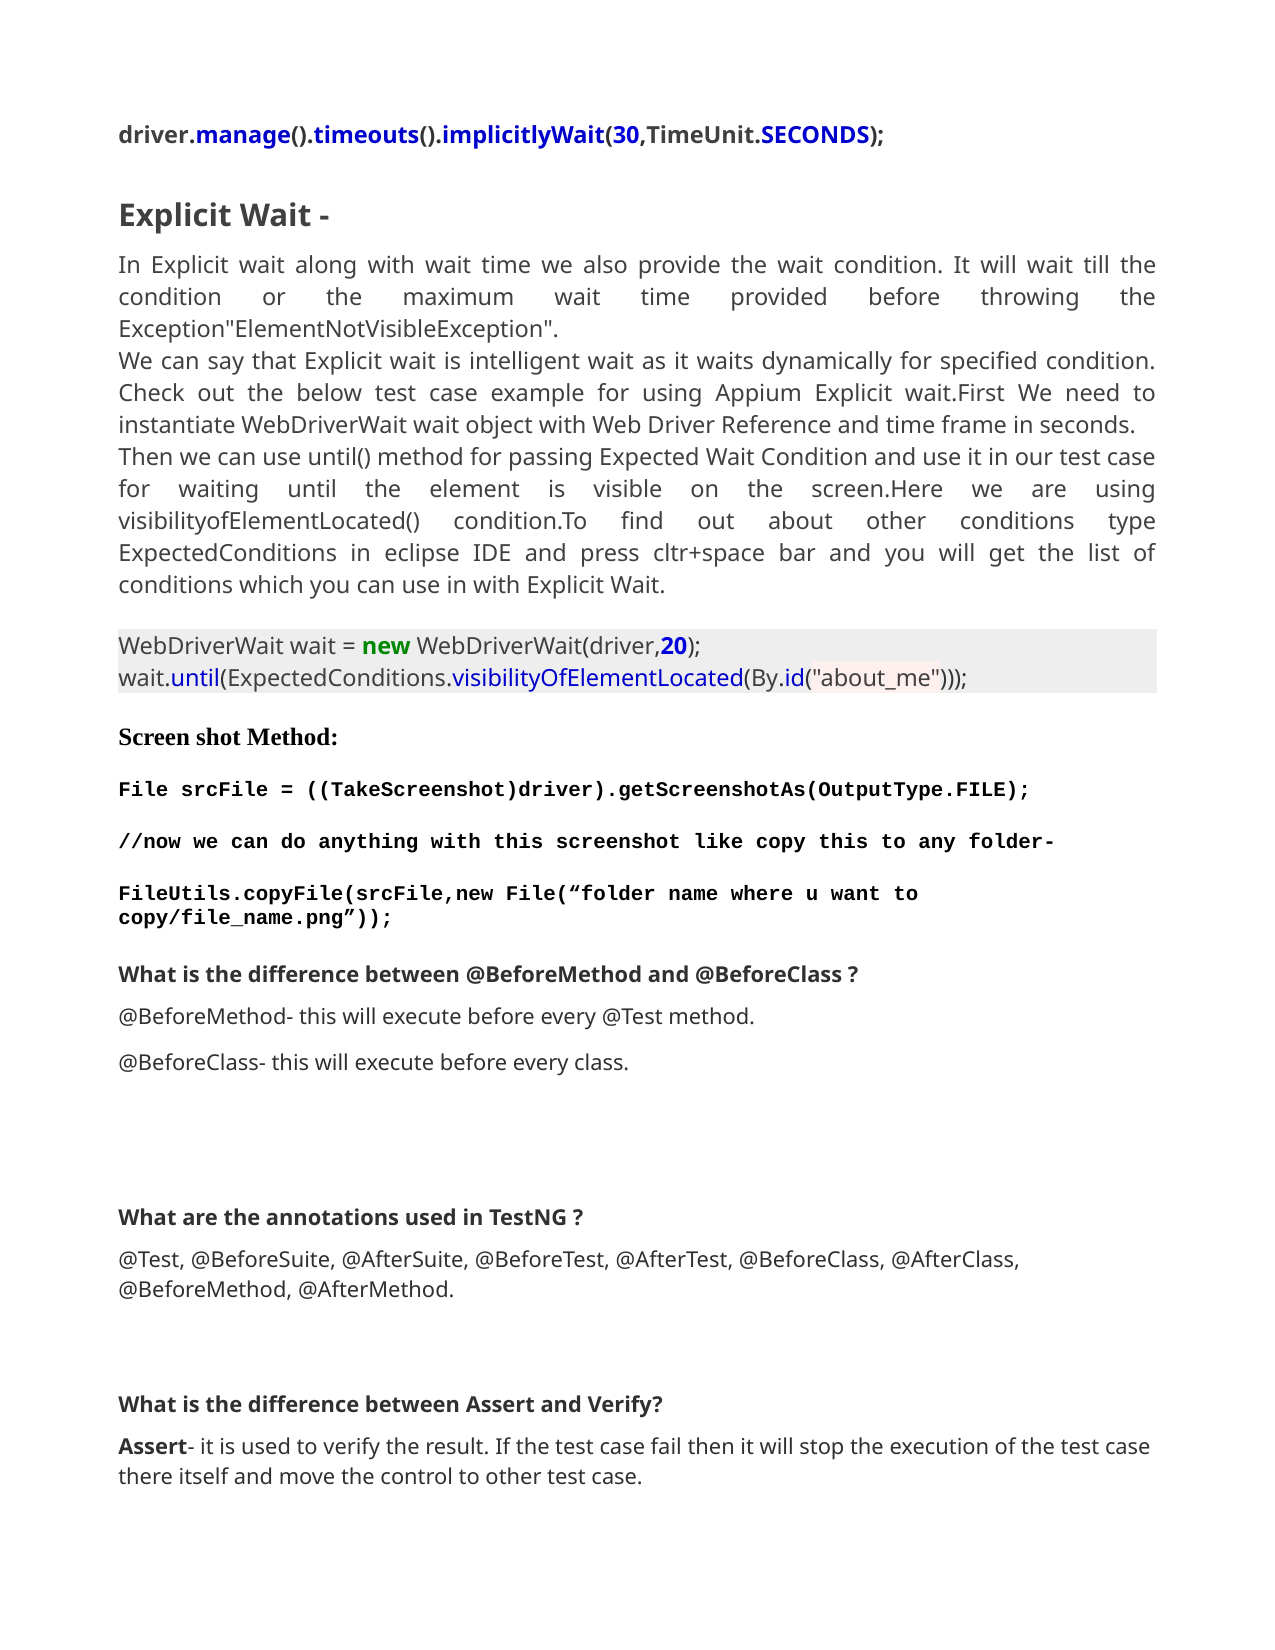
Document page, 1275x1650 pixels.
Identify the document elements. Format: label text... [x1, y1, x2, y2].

text We can say that Explicit wait is intelligent wait as it waits dynamically for specified condition. Check out the below test case example for using Appium Explicit wait.First We need to instantiate WebDriverWait wait object with Web Driver Reference and time frame in seconds. [118, 344, 1157, 440]
text @Test, @BeforeSuite, @AfterSuite, @BeforeTest, @AfterTest, @BeforeClass, @AfterClass, @BeforeMethod, @AfterMethod. [118, 1244, 1157, 1304]
text FileUtils.copyFile(srcFile,new File(“folder name where u want to copy/file_name.png”)); [118, 883, 1157, 931]
subtitle Explicit Wait - [118, 193, 1157, 236]
text What is the difference between Assert and Verify? [118, 1389, 1157, 1418]
text @BeforeMethod- this will execute before every @Test method. [118, 1001, 1157, 1031]
text @BeforeClass- this will execute before every class. [118, 1047, 1157, 1076]
text Then we can use until() method for passing Expected Wait Condition and use it in our test case for waiting until the element is visible on the screen.Here we are using visibilityofElementLocated() condition.To find out about other conditions type ExpectedConditions in eclipse IDE and press cltr+space bar and you will get the list of conditions which you can use in with Explicit Wait. [118, 440, 1157, 600]
text Assert- it is used to verify the result. If the test case fail then it will stop the execution of the test case there itself and move the control to other test case. [118, 1431, 1157, 1491]
text driver.manage().timeouts().implicitlyWait(30,TimeUnit.SECONDS); [118, 118, 1157, 150]
text //now we can do anything with this screenshot like copy this to any folder- [118, 831, 1157, 855]
text Screen shot Method: [118, 722, 1157, 751]
text What are the annotations used in TestNG ? [118, 1202, 1157, 1232]
text WebDriverWait wait = new WebDriverWait(driver,20); [118, 629, 1157, 661]
text What is the difference between @BeforeMethod and @BeforeClass ? [118, 959, 1157, 989]
text wait.until(ExpectedConditions.visibilityOfElementLocated(By.id("about_me"))); [118, 661, 1157, 693]
text File srcFile = ((TakeScreenshot)driver).getScreenshotAs(OutputType.FILE); [118, 751, 1157, 803]
text In Explicit wait along with wait time we also provide the wait condition. It will wait till the condition or the maximum wait time provided before throwing the Exception"ElementNotVisibleException". [118, 248, 1157, 344]
